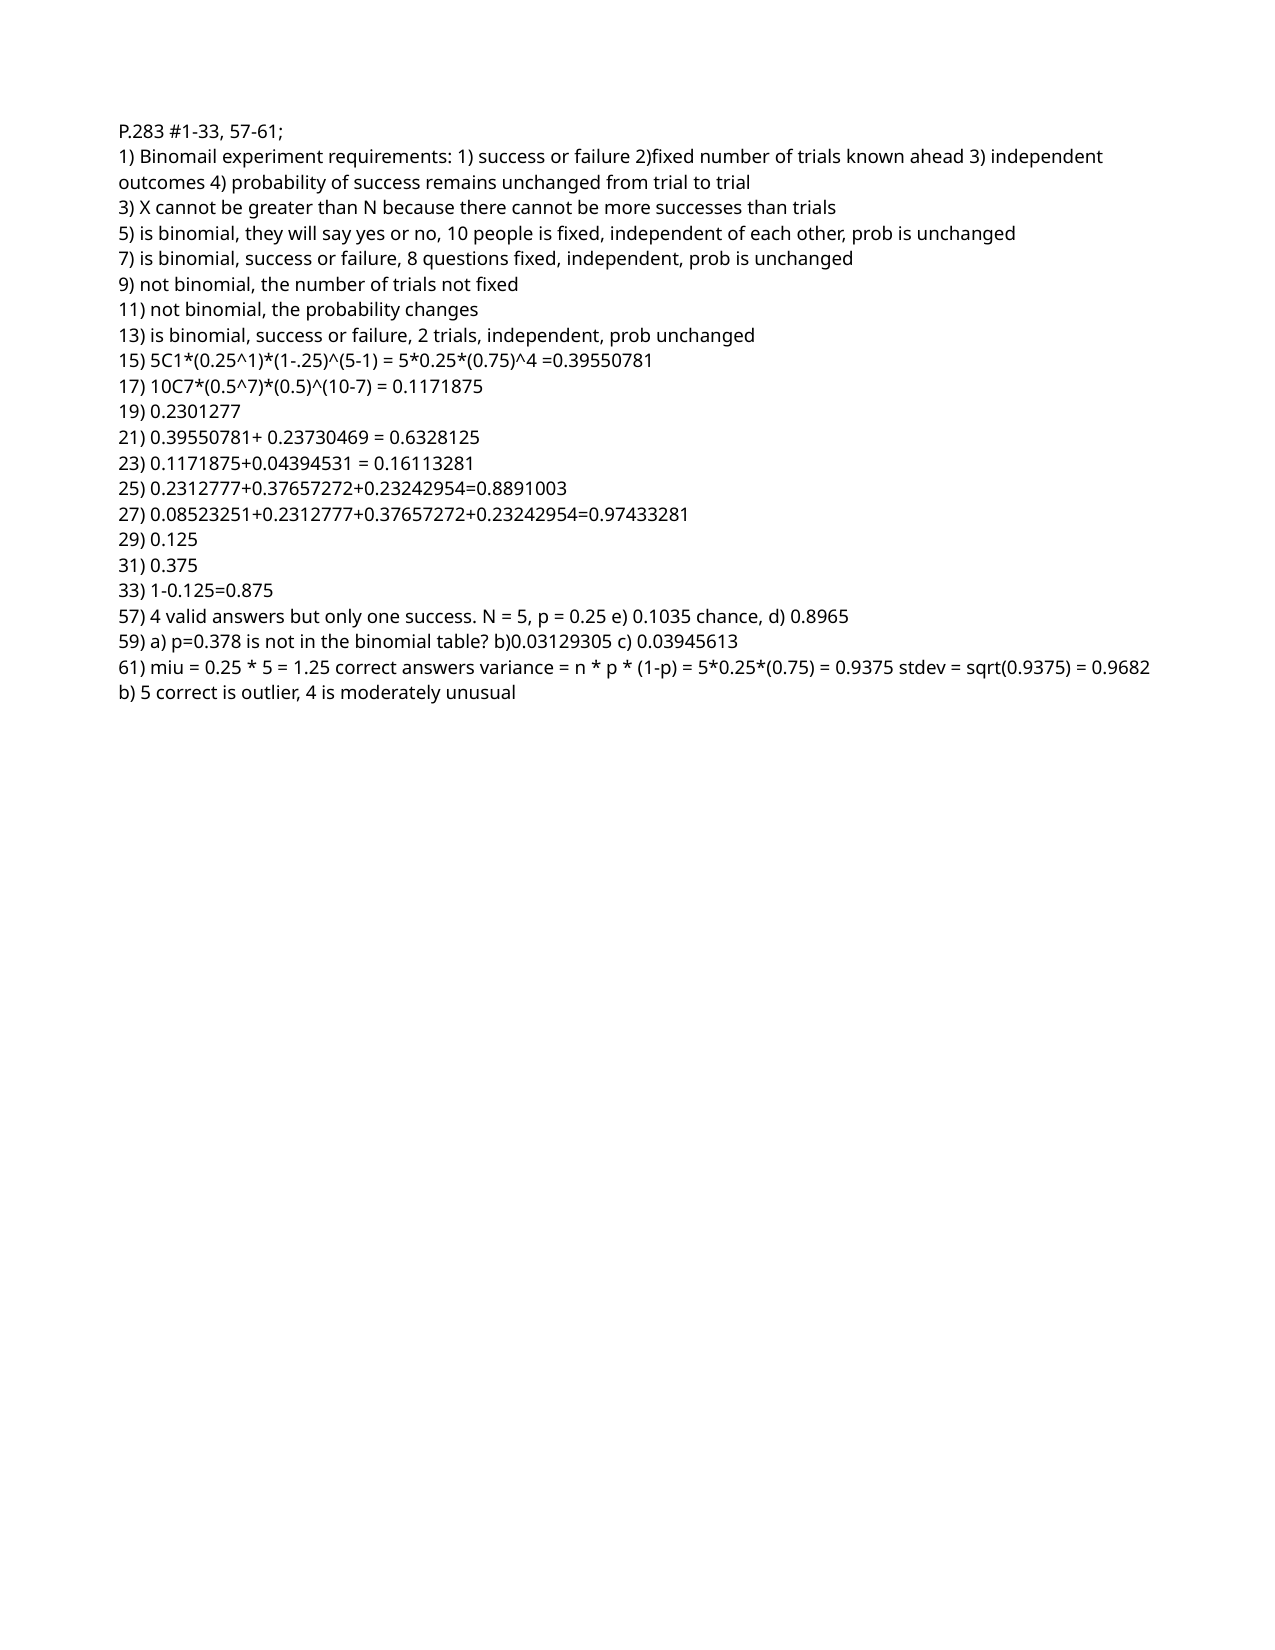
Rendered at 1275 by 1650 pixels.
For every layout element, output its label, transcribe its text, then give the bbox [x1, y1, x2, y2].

text 23) 0.1171875+0.04394531 = 0.16113281 [118, 450, 1157, 475]
text 9) not binomial, the number of trials not fixed [118, 271, 1157, 297]
text 61) miu = 0.25 * 5 = 1.25 correct answers variance = n * p * (1-p) = 5*0.25*(0.75) = 0.9375 stdev = sqrt(0.9375) = 0.9682 b) 5 correct is outlier, 4 is moderately unusual [118, 654, 1157, 705]
text 15) 5C1*(0.25^1)*(1-.25)^(5-1) = 5*0.25*(0.75)^4 =0.39550781 [118, 348, 1157, 373]
text 33) 1-0.125=0.875 [118, 577, 1157, 603]
text 19) 0.2301277 [118, 399, 1157, 424]
text 31) 0.375 [118, 552, 1157, 577]
text 59) a) p=0.378 is not in the binomial table? b)0.03129305 c) 0.03945613 [118, 628, 1157, 654]
text 3) X cannot be greater than N because there cannot be more successes than trials [118, 195, 1157, 220]
text P.283 #1-33, 57-61; [118, 118, 1157, 144]
text 27) 0.08523251+0.2312777+0.37657272+0.23242954=0.97433281 [118, 501, 1157, 526]
text 1) Binomail experiment requirements: 1) success or failure 2)fixed number of trials known ahead 3) independent outcomes 4) probability of success remains unchanged from trial to trial [118, 144, 1157, 195]
text 5) is binomial, they will say yes or no, 10 people is fixed, independent of each other, prob is unchanged [118, 220, 1157, 246]
text 17) 10C7*(0.5^7)*(0.5)^(10-7) = 0.1171875 [118, 373, 1157, 399]
text 7) is binomial, success or failure, 8 questions fixed, independent, prob is unchanged [118, 246, 1157, 271]
text 21) 0.39550781+ 0.23730469 = 0.6328125 [118, 424, 1157, 450]
text 13) is binomial, success or failure, 2 trials, independent, prob unchanged [118, 322, 1157, 348]
text 57) 4 valid answers but only one success. N = 5, p = 0.25 e) 0.1035 chance, d) 0.8965 [118, 603, 1157, 628]
text 11) not binomial, the probability changes [118, 297, 1157, 322]
text 29) 0.125 [118, 526, 1157, 552]
text 25) 0.2312777+0.37657272+0.23242954=0.8891003 [118, 475, 1157, 501]
